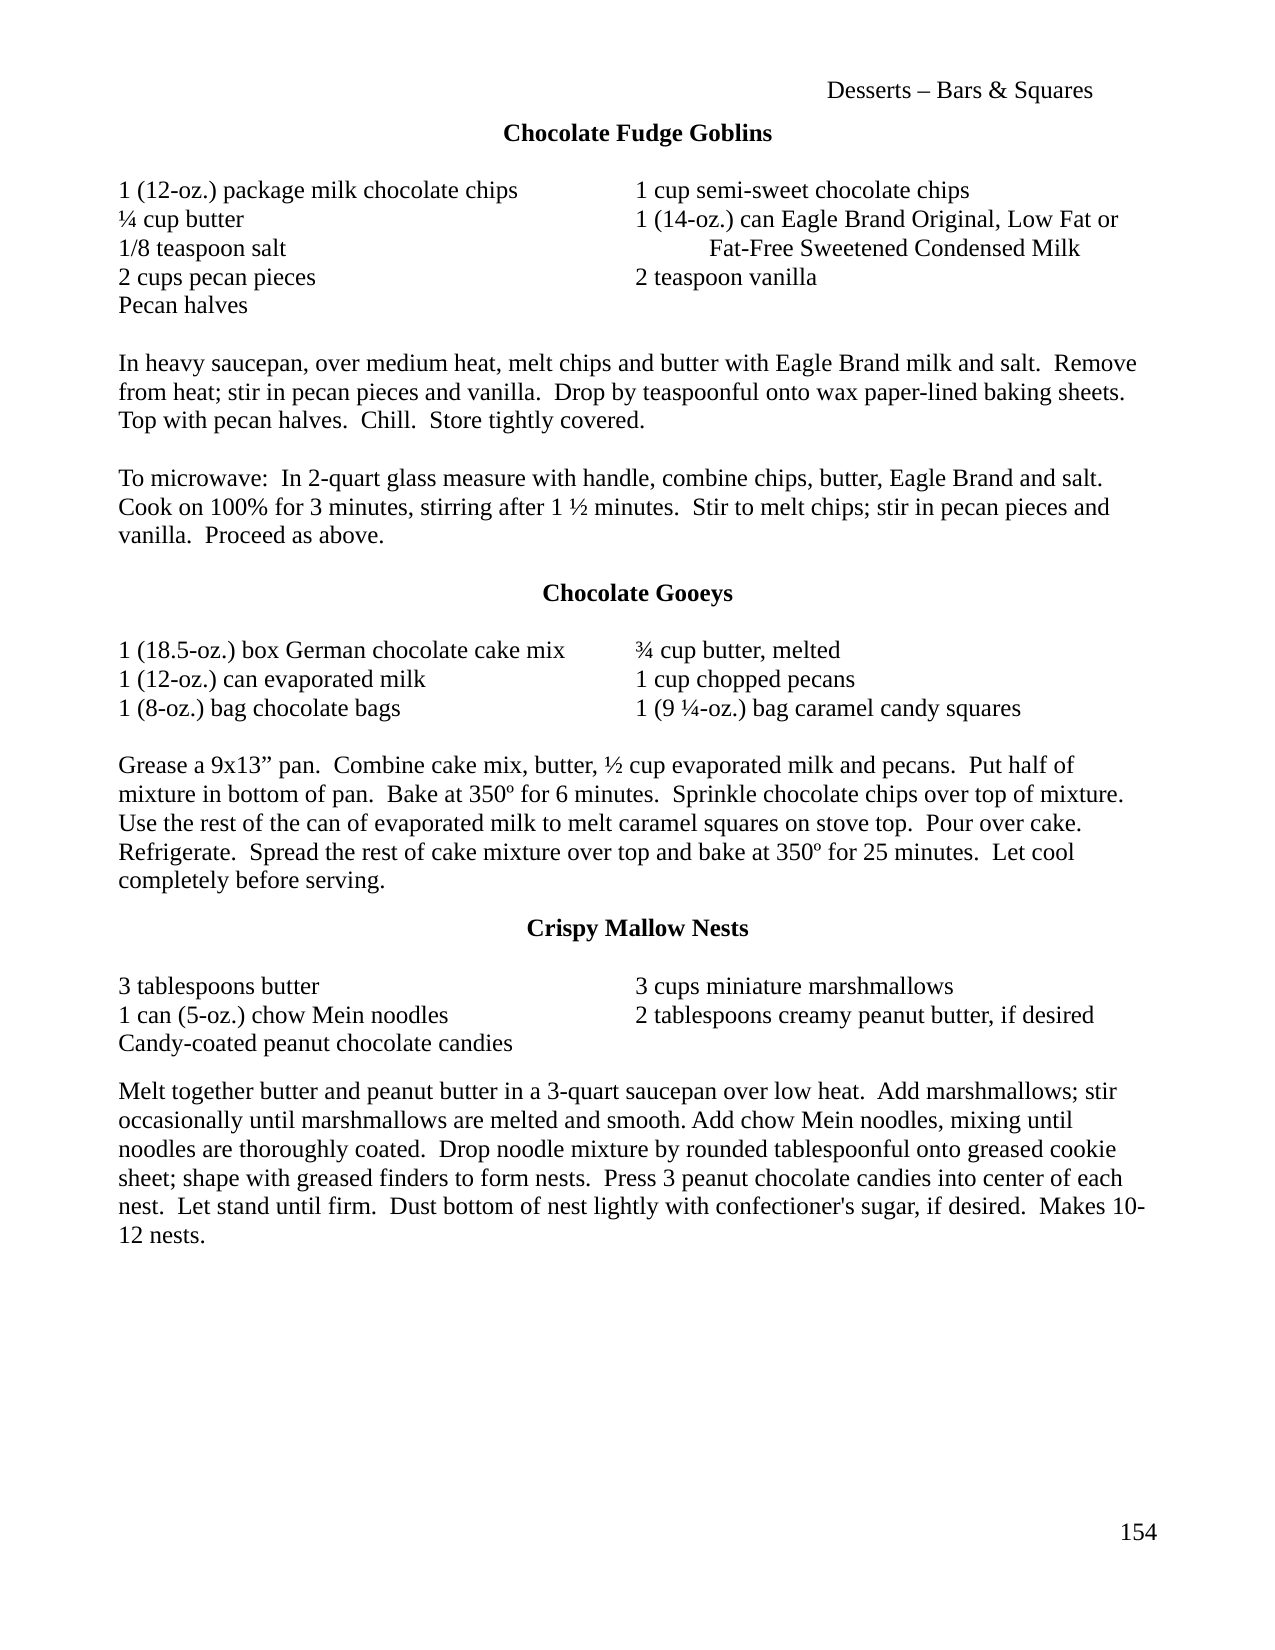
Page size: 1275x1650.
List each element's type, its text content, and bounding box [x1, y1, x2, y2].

text 1 (12-oz.) package milk chocolate chips 1 cup semi-sweet chocolate chips [118, 176, 1157, 204]
text 3 tablespoons butter 3 cups miniature marshmallows [118, 971, 1157, 1000]
text To microwave: In 2-quart glass measure with handle, combine chips, butter, Eagle Brand and salt. Cook on 100% for 3 minutes, stirring after 1 ½ minutes. Stir to melt chips; stir in pecan pieces and vanilla. Proceed as above. [118, 463, 1157, 549]
text 1/8 teaspoon salt Fat-Free Sweetened Condensed Milk [118, 233, 1157, 262]
text 1 (8-oz.) bag chocolate bags 1 (9 ¼-oz.) bag caramel candy squares [118, 693, 1157, 722]
text Crispy Mallow Nests [118, 913, 1157, 942]
text In heavy saucepan, over medium heat, melt chips and butter with Eagle Brand milk and salt. Remove from heat; stir in pecan pieces and vanilla. Drop by teaspoonful onto wax paper-lined baking sheets. Top with pecan halves. Chill. Store tightly covered. [118, 348, 1157, 434]
text Candy-coated peanut chocolate candies [118, 1028, 1157, 1057]
text Chocolate Fudge Goblins [118, 118, 1157, 147]
text 1 (12-oz.) can evaporated milk 1 cup chopped pecans [118, 664, 1157, 693]
text Melt together butter and peanut butter in a 3-quart saucepan over low heat. Add marshmallows; stir occasionally until marshmallows are melted and smooth. Add chow Mein noodles, mixing until noodles are thoroughly coated. Drop noodle mixture by rounded tablespoonful onto greased cookie sheet; shape with greased finders to form nests. Press 3 peanut chocolate candies into center of each nest. Let stand until firm. Dust bottom of nest lightly with confectioner's sugar, if desired. Makes 10-12 nests. [118, 1076, 1157, 1249]
text Pecan halves [118, 291, 1157, 319]
text Grease a 9x13” pan. Combine cake mix, butter, ½ cup evaporated milk and pecans. Put half of mixture in bottom of pan. Bake at 350º for 6 minutes. Sprinkle chocolate chips over top of mixture. Use the rest of the can of evaporated milk to melt caramel squares on stove top. Pour over cake. Refrigerate. Spread the rest of cake mixture over top and bake at 350º for 25 minutes. Let cool completely before serving. [118, 751, 1157, 894]
text ¼ cup butter 1 (14-oz.) can Eagle Brand Original, Low Fat or [118, 204, 1157, 233]
text 1 (18.5-oz.) box German chocolate cake mix ¾ cup butter, melted [118, 636, 1157, 664]
text 1 can (5-oz.) chow Mein noodles 2 tablespoons creamy peanut butter, if desired [118, 1000, 1157, 1028]
text Chocolate Gooeys [118, 578, 1157, 607]
text 2 cups pecan pieces 2 teaspoon vanilla [118, 262, 1157, 291]
